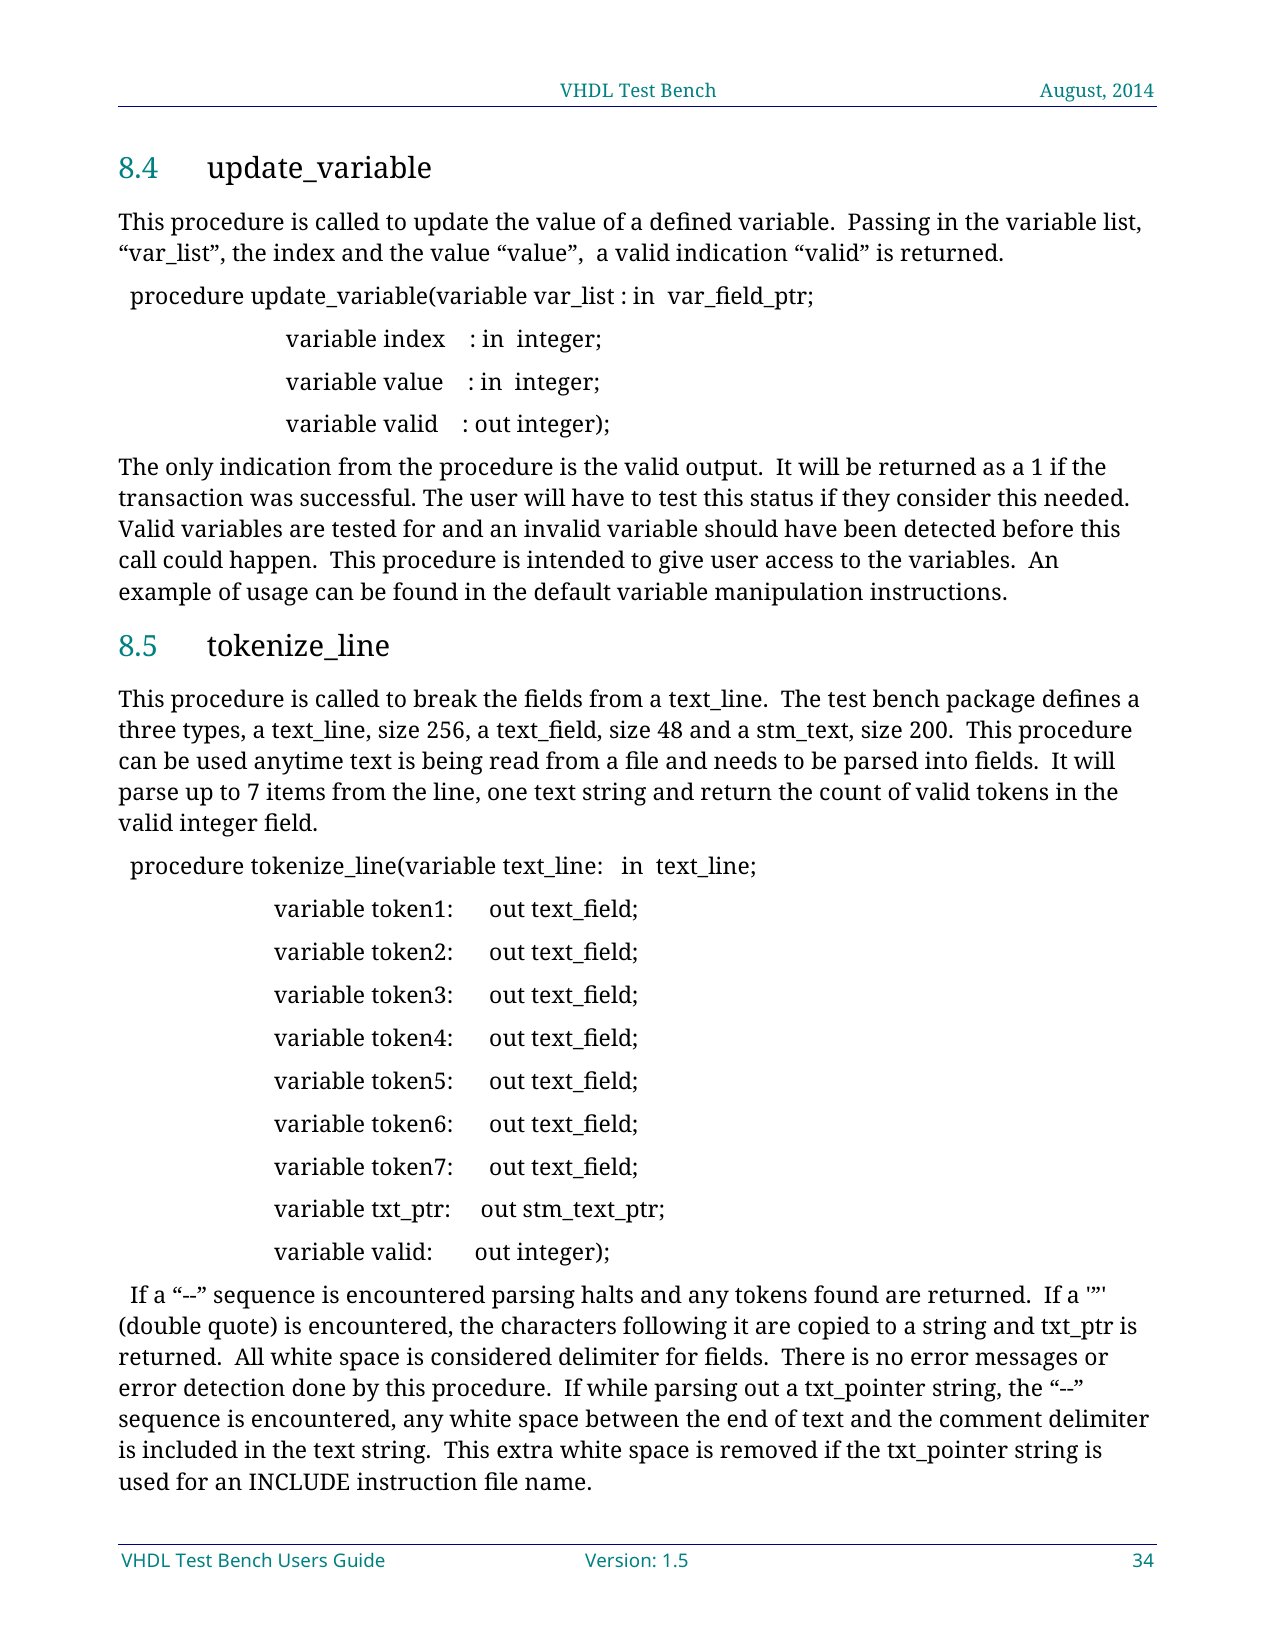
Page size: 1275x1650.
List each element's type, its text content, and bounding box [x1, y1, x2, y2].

subtitle tokenize_line [118, 625, 1157, 664]
text This procedure is called to break the fields from a text_line. The test bench package defines a three types, a text_line, size 256, a text_field, size 48 and a stm_text, size 200. This procedure can be used anytime text is being read from a file and needs to be parsed into fields. It will parse up to 7 items from the line, one text string and return the count of valid tokens in the valid integer field. [118, 683, 1157, 838]
text variable token5: out text_field; [118, 1064, 1157, 1096]
text variable valid: out integer); [118, 1236, 1157, 1267]
text variable token1: out text_field; [118, 893, 1157, 924]
subtitle update_variable [118, 148, 1157, 187]
text procedure update_variable(variable var_list : in var_field_ptr; [118, 280, 1157, 311]
text variable value : in integer; [118, 366, 1157, 397]
text variable index : in integer; [118, 323, 1157, 354]
text variable token6: out text_field; [118, 1107, 1157, 1138]
text variable txt_ptr: out stm_text_ptr; [118, 1193, 1157, 1224]
text procedure tokenize_line(variable text_line: in text_line; [118, 850, 1157, 881]
text variable token4: out text_field; [118, 1022, 1157, 1053]
text This procedure is called to update the value of a defined variable. Passing in the variable list, “var_list”, the index and the value “value”, a valid indication “valid” is returned. [118, 206, 1157, 268]
text variable token2: out text_field; [118, 936, 1157, 967]
text variable valid : out integer); [118, 408, 1157, 439]
text variable token7: out text_field; [118, 1150, 1157, 1181]
text If a “--” sequence is encountered parsing halts and any tokens found are returned. If a '”' (double quote) is encountered, the characters following it are copied to a string and txt_ptr is returned. All white space is considered delimiter for fields. There is no error messages or error detection done by this procedure. If while parsing out a txt_pointer string, the “--” sequence is encountered, any white space between the end of text and the comment delimiter is included in the text string. This extra white space is removed if the txt_pointer string is used for an INCLUDE instruction file name. [118, 1279, 1157, 1496]
text variable token3: out text_field; [118, 979, 1157, 1010]
text The only indication from the procedure is the valid output. It will be returned as a 1 if the transaction was successful. The user will have to test this status if they consider this needed. Valid variables are tested for and an invalid variable should have been detected before this call could happen. This procedure is intended to give user access to the variables. An example of usage can be found in the default variable manipulation instructions. [118, 451, 1157, 607]
